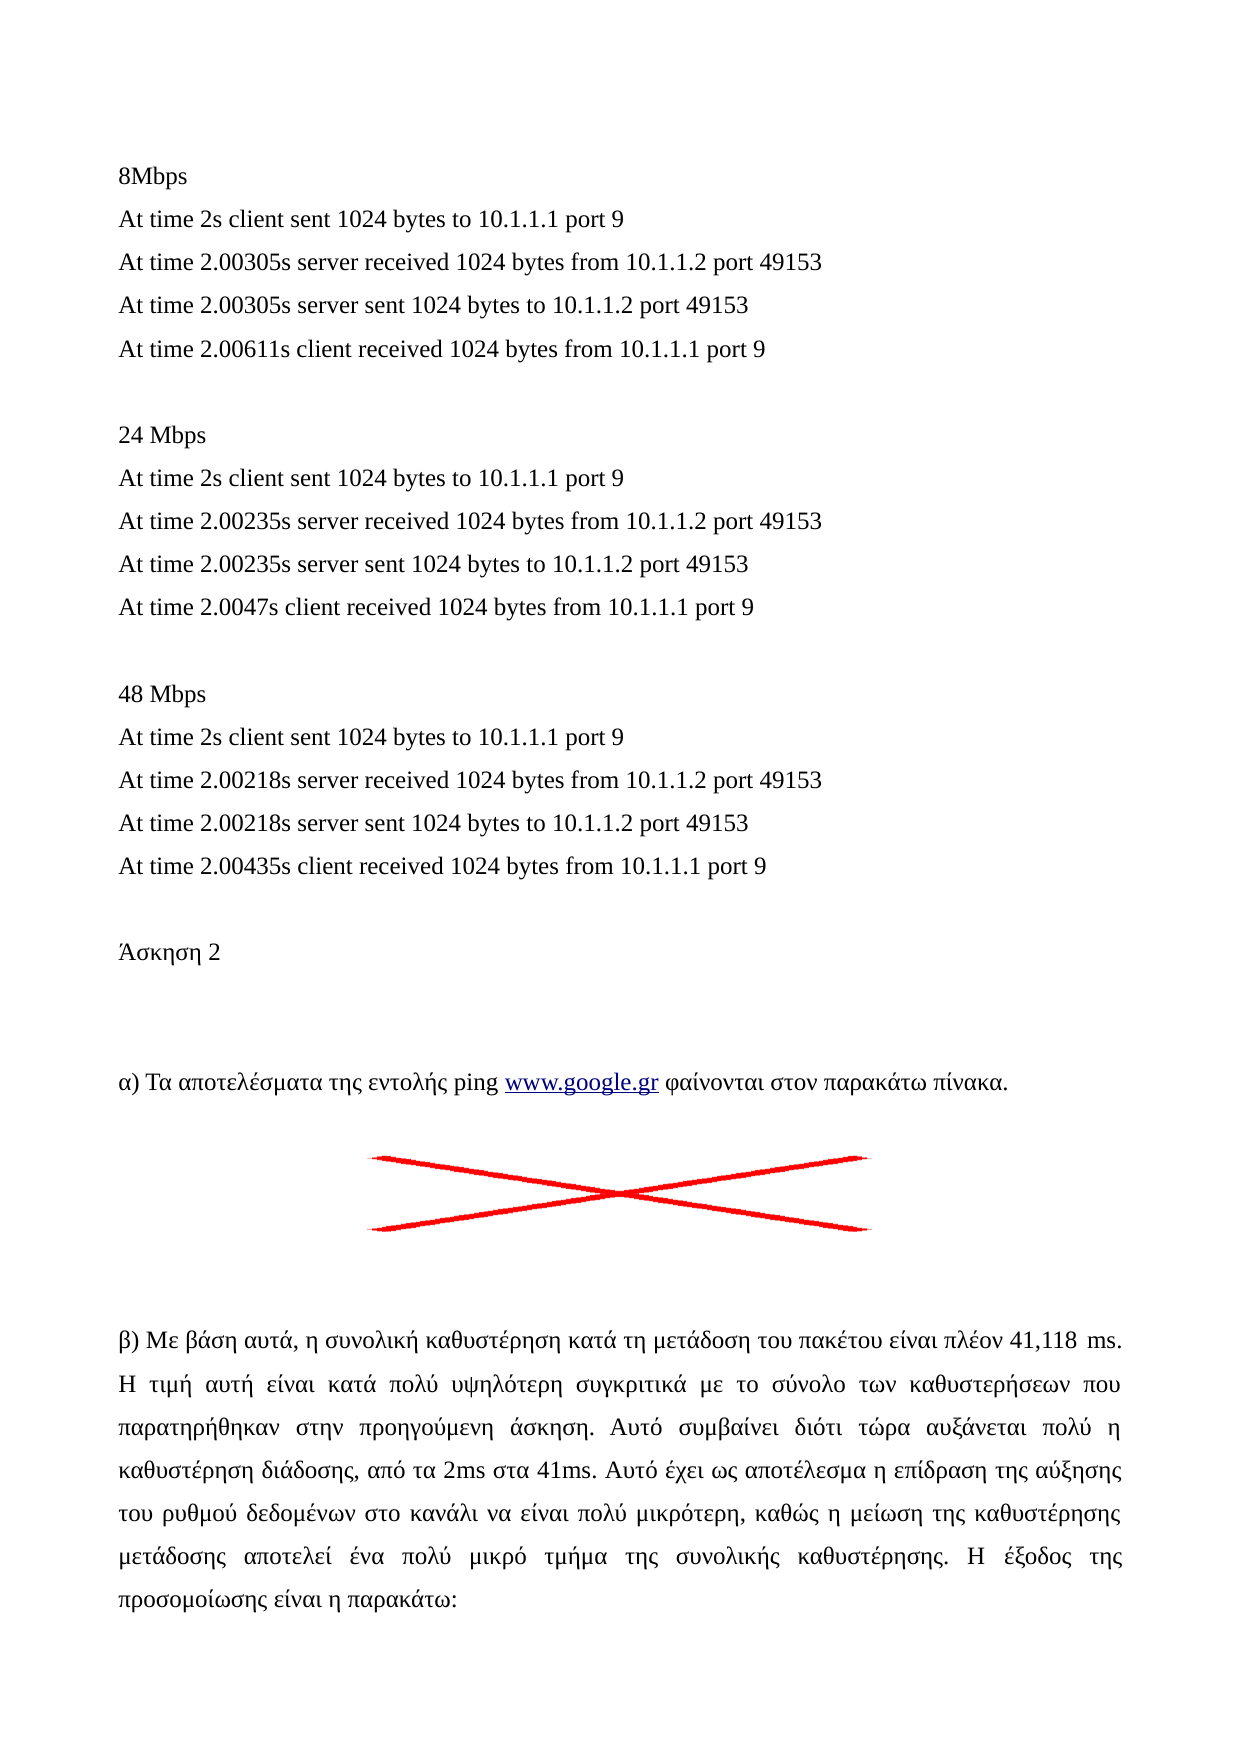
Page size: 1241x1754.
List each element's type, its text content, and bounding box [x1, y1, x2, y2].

text At time 2.00611s client received 1024 bytes from 10.1.1.1 port 9 [118, 334, 1122, 362]
text 8Mbps [118, 161, 1122, 190]
text At time 2.00305s server received 1024 bytes from 10.1.1.2 port 49153 [118, 247, 1122, 276]
text α) Τα αποτελέσματα της εντολής ping www.google.gr φαίνονται στον παρακάτω πίνακα. [118, 1067, 1122, 1096]
text At time 2.00218s server received 1024 bytes from 10.1.1.2 port 49153 [118, 765, 1122, 794]
text 24 Mbps [118, 420, 1122, 449]
text 48 Mbps [118, 679, 1122, 707]
text At time 2s client sent 1024 bytes to 10.1.1.1 port 9 [118, 463, 1122, 492]
text At time 2.00235s server sent 1024 bytes to 10.1.1.2 port 49153 [118, 549, 1122, 578]
text At time 2s client sent 1024 bytes to 10.1.1.1 port 9 [118, 204, 1122, 233]
text At time 2.00218s server sent 1024 bytes to 10.1.1.2 port 49153 [118, 808, 1122, 837]
text At time 2.00235s server received 1024 bytes from 10.1.1.2 port 49153 [118, 506, 1122, 535]
text At time 2.0047s client received 1024 bytes from 10.1.1.1 port 9 [118, 592, 1122, 621]
text At time 2.00435s client received 1024 bytes from 10.1.1.1 port 9 [118, 851, 1122, 880]
text At time 2s client sent 1024 bytes to 10.1.1.1 port 9 [118, 722, 1122, 751]
text At time 2.00305s server sent 1024 bytes to 10.1.1.2 port 49153 [118, 291, 1122, 319]
text Άσκηση 2 [118, 937, 1122, 966]
text β) Με βάση αυτά, η συνολική καθυστέρηση κατά τη μετάδοση του πακέτου είναι πλέον 41,118 ms. Η τιμή αυτή είναι κατά πολύ υψηλότερη συγκριτικά με το σύνολο των καθυστερήσεων που παρατηρήθηκαν στην προηγούμενη άσκηση. Αυτό συμβαίνει διότι τώρα αυξάνεται πολύ η καθυστέρηση διάδοσης, από τα 2ms στα 41ms. Αυτό έχει ως αποτέλεσμα η επίδραση της αύξησης του ρυθμού δεδομένων στο κανάλι να είναι πολύ μικρότερη, καθώς η μείωση της καθυστέρησης μετάδοσης αποτελεί ένα πολύ μικρό τμήμα της συνολικής καθυστέρησης. Η έξοδος της προσομοίωσης είναι η παρακάτω: [118, 1326, 1122, 1613]
